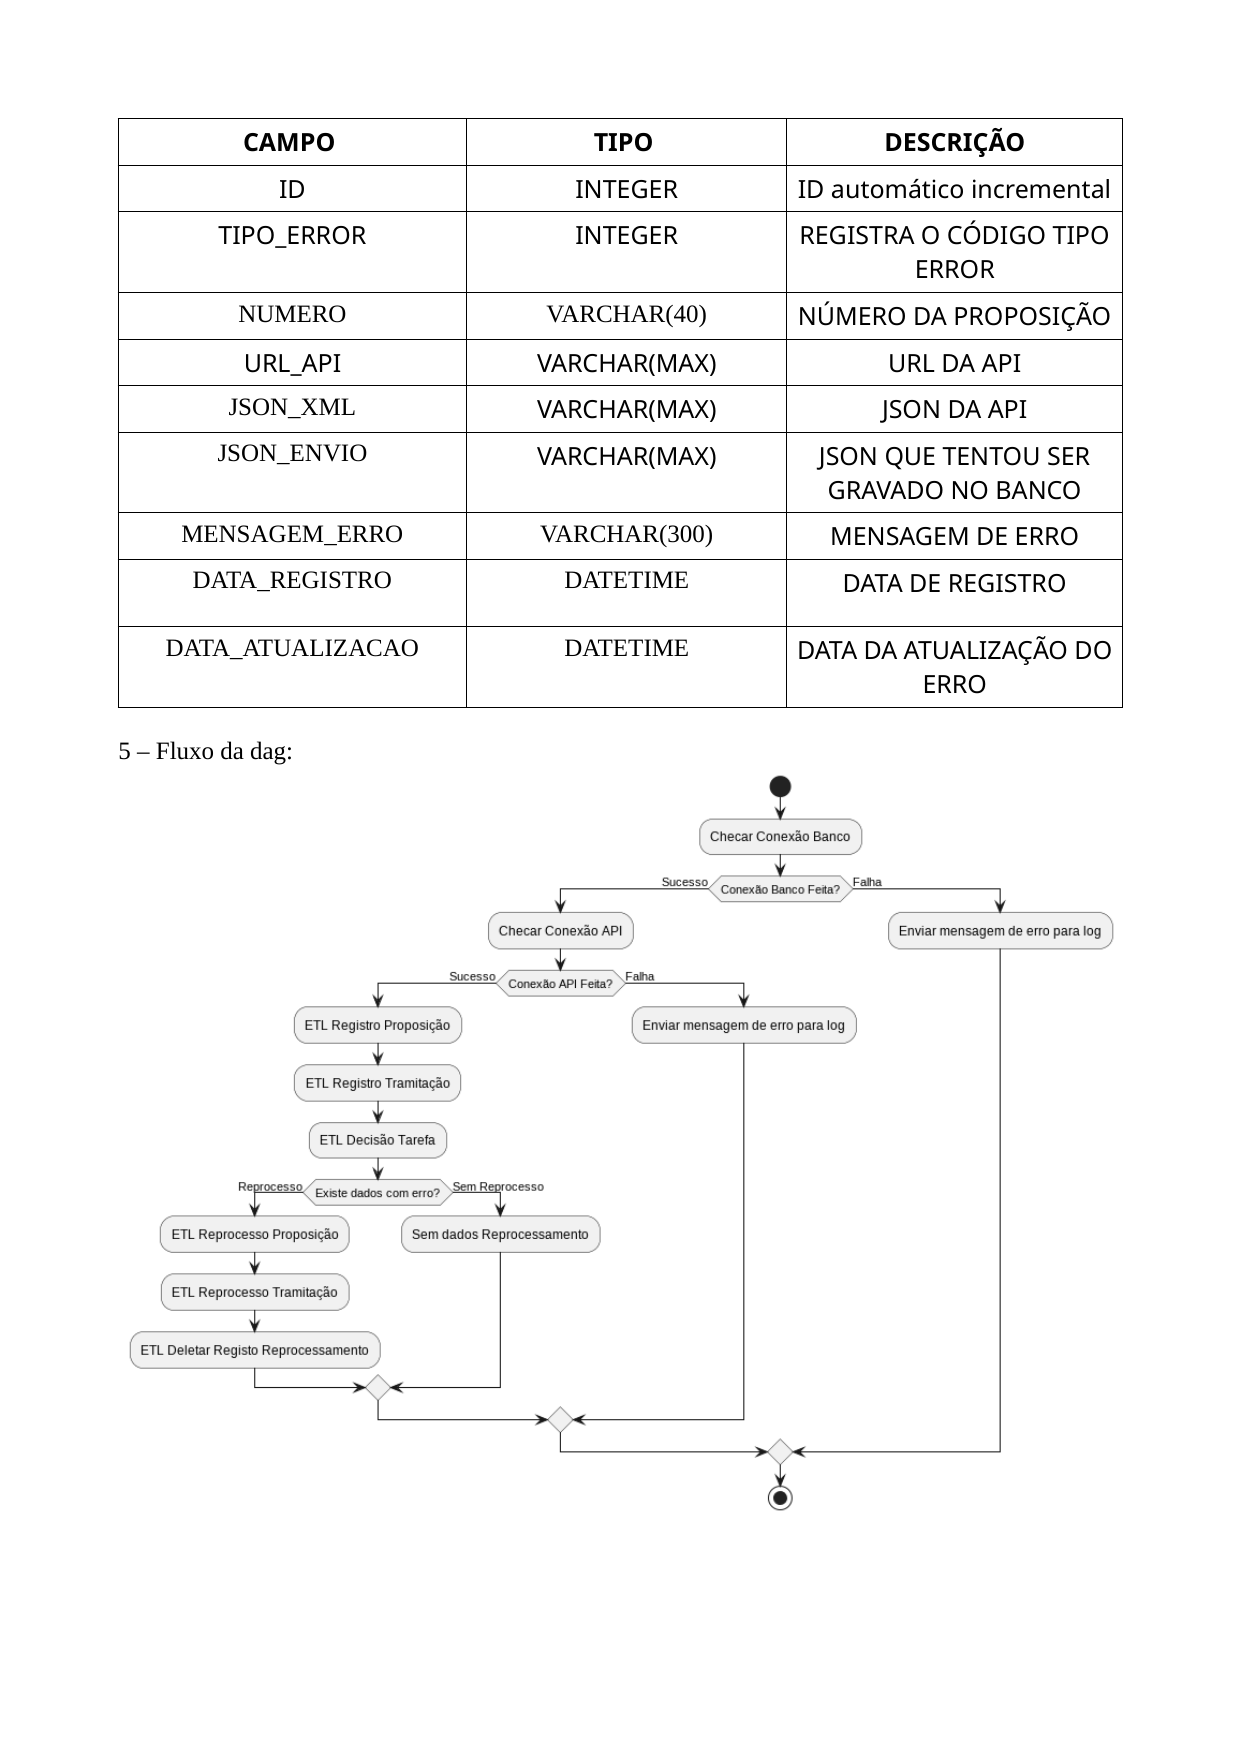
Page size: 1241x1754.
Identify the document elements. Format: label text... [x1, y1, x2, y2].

table_cell VARCHAR(MAX) [467, 433, 786, 512]
table_cell DATA DA ATUALIZAÇÃO DO ERRO [787, 627, 1122, 707]
table_cell ID [119, 166, 466, 211]
table_cell NUMERO [119, 293, 466, 338]
table_cell JSON DA API [787, 386, 1122, 432]
table_cell DATA DE REGISTRO [787, 560, 1122, 626]
table_cell URL DA API [787, 340, 1122, 385]
table_cell DATA_REGISTRO [119, 560, 466, 626]
table_header DESCRIÇÃO [787, 119, 1122, 165]
table_cell MENSAGEM_ERRO [119, 513, 466, 559]
table_cell VARCHAR(40) [467, 293, 786, 338]
table_cell NÚMERO DA PROPOSIÇÃO [787, 293, 1122, 338]
table_header CAMPO [119, 119, 466, 165]
table_cell VARCHAR(MAX) [467, 386, 786, 432]
table_cell REGISTRA O CÓDIGO TIPO ERROR [787, 212, 1122, 292]
picture [118, 765, 1123, 1520]
table_cell URL_API [119, 340, 466, 385]
table_cell JSON_XML [119, 386, 466, 432]
table_cell TIPO_ERROR [119, 212, 466, 292]
text 5 – Fluxo da dag: [118, 736, 1122, 765]
table_cell ID automático incremental [787, 166, 1122, 211]
table_cell DATETIME [467, 627, 786, 707]
table_cell VARCHAR(300) [467, 513, 786, 559]
table_cell MENSAGEM DE ERRO [787, 513, 1122, 559]
table_cell VARCHAR(MAX) [467, 340, 786, 385]
table_cell DATETIME [467, 560, 786, 626]
table_cell INTEGER [467, 212, 786, 292]
table_header TIPO [467, 119, 786, 165]
table_cell DATA_ATUALIZACAO [119, 627, 466, 707]
table_cell JSON_ENVIO [119, 433, 466, 512]
table_cell INTEGER [467, 166, 786, 211]
table_cell JSON QUE TENTOU SER GRAVADO NO BANCO [787, 433, 1122, 512]
